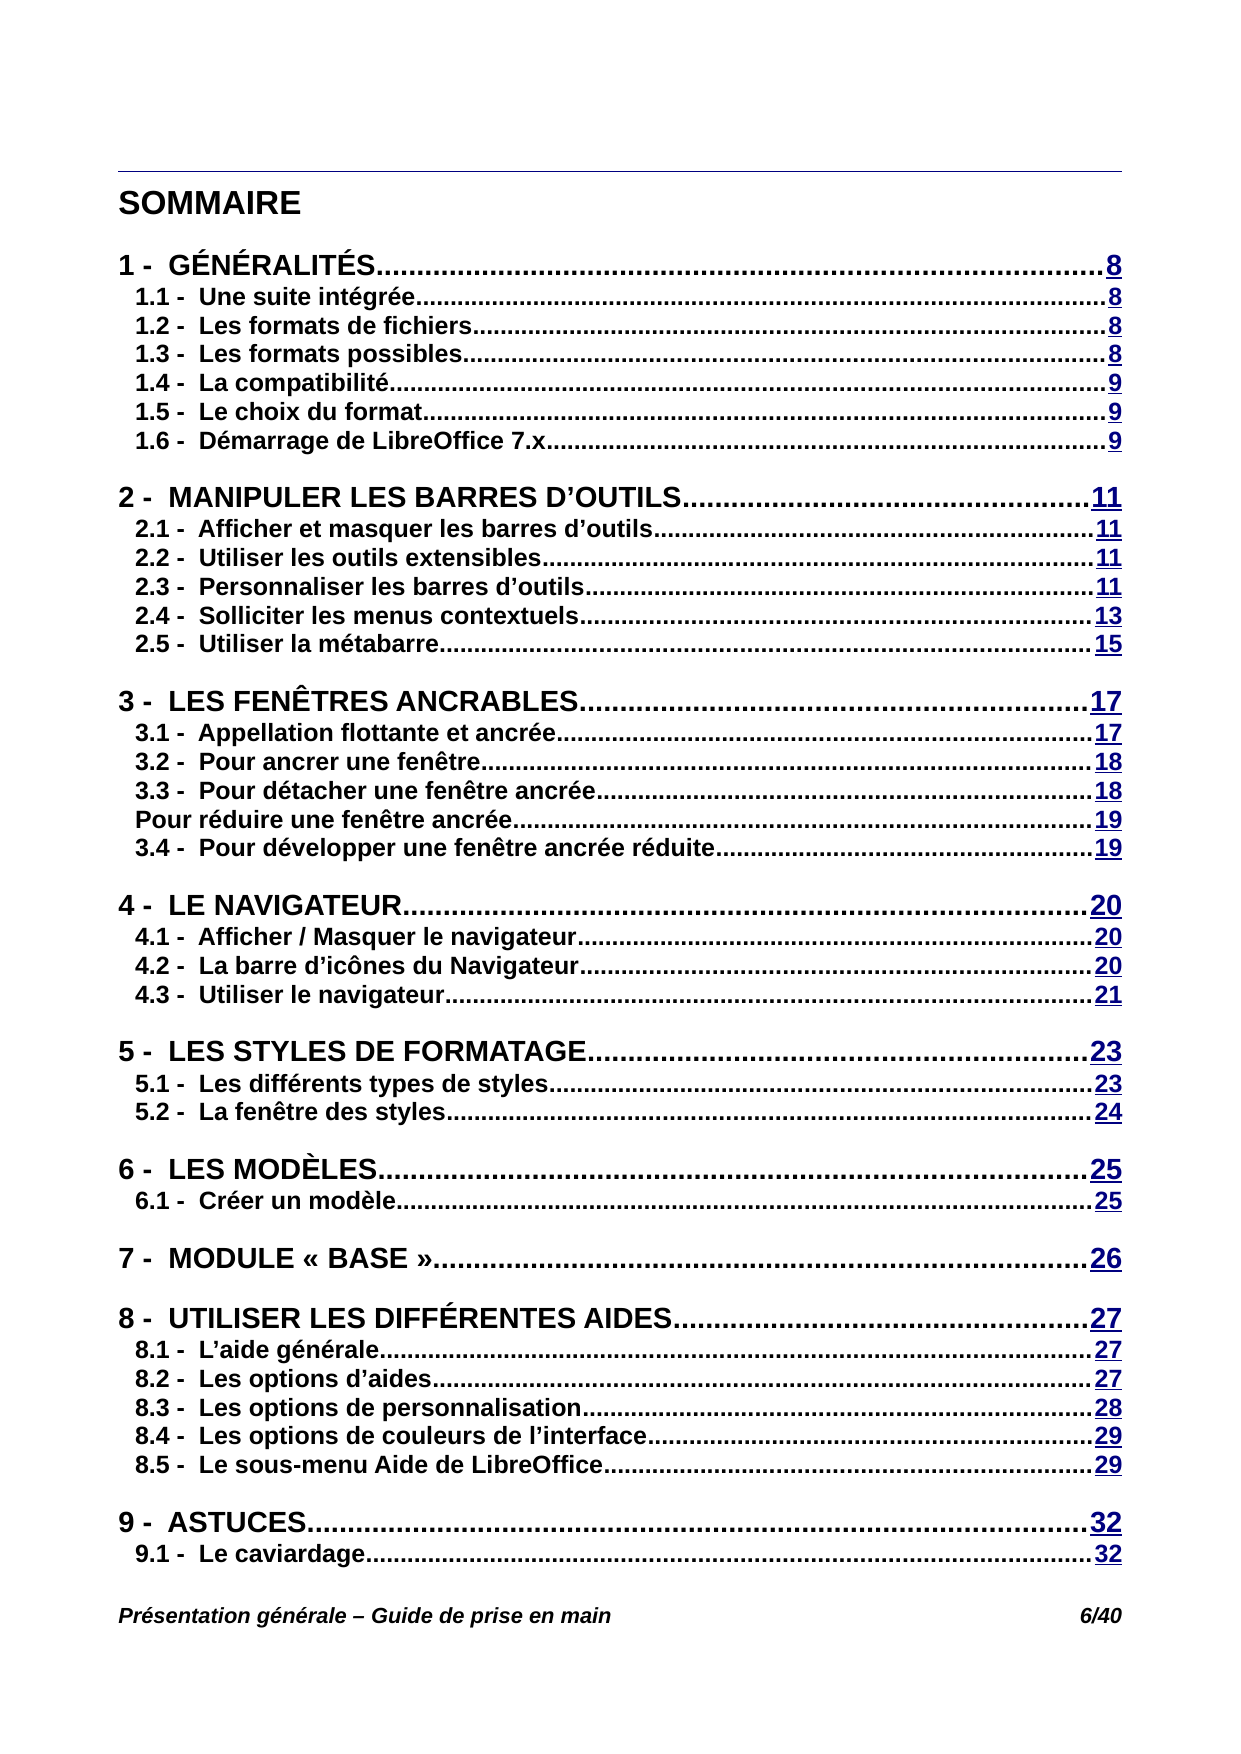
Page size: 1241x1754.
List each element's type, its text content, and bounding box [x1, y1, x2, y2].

text 6.1 - Créer un modèle 25 [135, 1186, 1122, 1215]
text 1.3 - Les formats possibles 8 [135, 339, 1122, 368]
text 2.5 - Utiliser la métabarre 15 [135, 629, 1122, 658]
text 3.3 - Pour détacher une fenêtre ancrée 18 [135, 776, 1122, 804]
text 1.4 - La compatibilité 9 [135, 368, 1122, 397]
text 2.2 - Utiliser les outils extensibles 11 [135, 543, 1122, 572]
text 3.1 - Appellation flottante et ancrée 17 [135, 718, 1122, 747]
text 1.2 - Les formats de fichiers 8 [135, 311, 1122, 339]
text 3.4 - Pour développer une fenêtre ancrée réduite 19 [135, 833, 1122, 862]
text 7 - MODULE « BASE » 26 [118, 1241, 1122, 1274]
text 8.1 - L’aide générale 27 [135, 1335, 1122, 1364]
text 1.6 - Démarrage de LibreOffice 7.x 9 [135, 426, 1122, 454]
text 3 - Les fenêtres ancrables 17 [118, 684, 1122, 718]
text 9 - AstuceS 32 [118, 1505, 1122, 1538]
text 8.3 - Les options de personnalisation 28 [135, 1393, 1122, 1421]
text Pour réduire une fenêtre ancrée 19 [135, 804, 1122, 833]
text 2.3 - Personnaliser les barres d’outils 11 [135, 572, 1122, 601]
text 9.1 - Le caviardage 32 [135, 1539, 1122, 1568]
text 4.3 - Utiliser le navigateur 21 [135, 980, 1122, 1008]
text 2.4 - Solliciter les menus contextuels 13 [135, 601, 1122, 629]
text 8 - Utiliser les différentes aides 27 [118, 1301, 1122, 1334]
subtitle SOMMAIRE [118, 183, 1122, 222]
text 2.1 - Afficher et masquer les barres d’outils 11 [135, 514, 1122, 543]
text 5 - Les Styles de formatage 23 [118, 1034, 1122, 1068]
text 4.1 - Afficher / Masquer le navigateur 20 [135, 922, 1122, 951]
text 5.2 - La fenêtre des styles 24 [135, 1097, 1122, 1126]
text 8.4 - Les options de couleurs de l’interface 29 [135, 1421, 1122, 1450]
text 8.5 - Le sous-menu Aide de LibreOffice 29 [135, 1450, 1122, 1479]
text 8.2 - Les options d’aides 27 [135, 1364, 1122, 1393]
text 6 - Les modèles 25 [118, 1152, 1122, 1186]
text 1.1 - Une suite intégrée 8 [135, 282, 1122, 311]
text 1 - GÉNÉRALITÉS 8 [118, 248, 1122, 281]
text 2 - Manipuler les barres d’outils 11 [118, 480, 1122, 514]
text 5.1 - Les différents types de styles 23 [135, 1068, 1122, 1097]
text 4.2 - La barre d’icônes du Navigateur 20 [135, 951, 1122, 980]
text 3.2 - Pour ancrer une fenêtre 18 [135, 747, 1122, 776]
text 1.5 - Le choix du format 9 [135, 397, 1122, 426]
text 4 - Le navigateur 20 [118, 888, 1122, 922]
